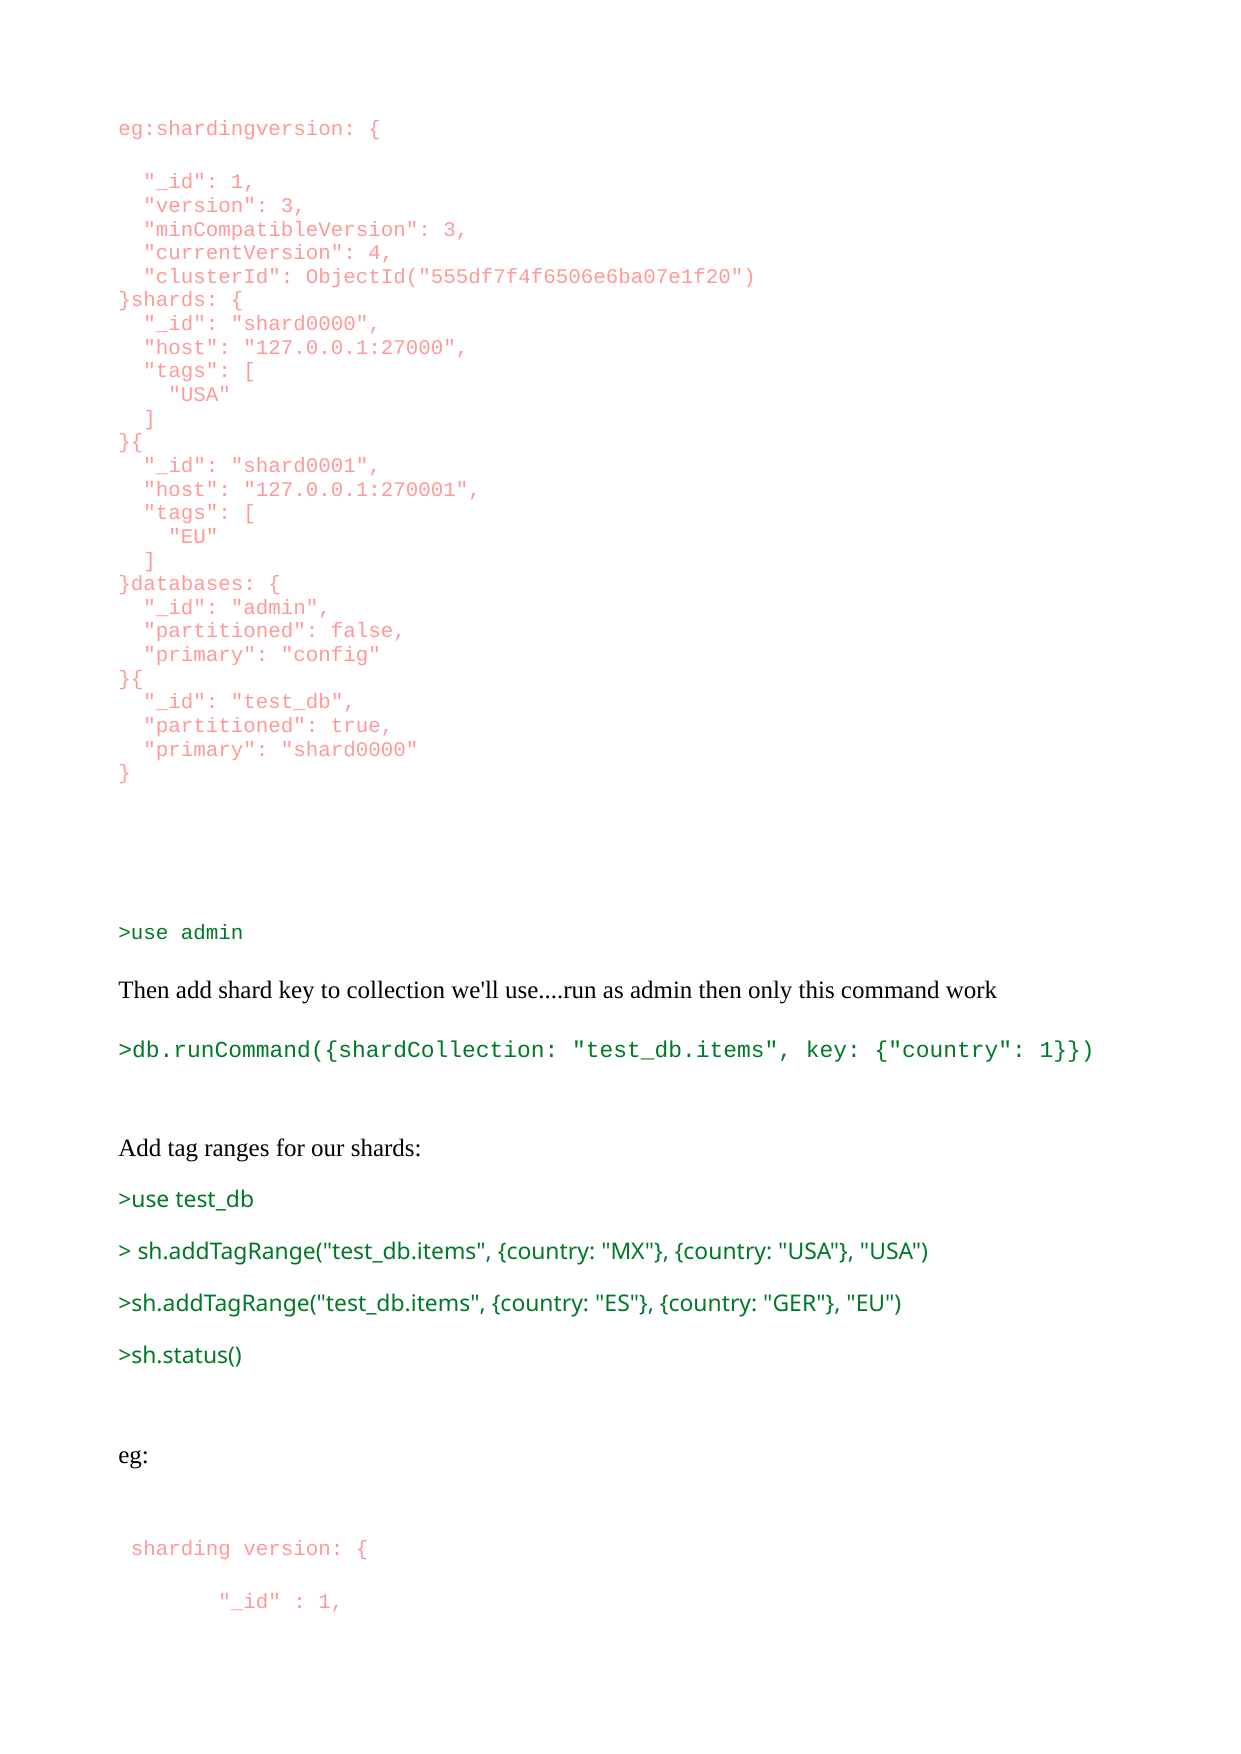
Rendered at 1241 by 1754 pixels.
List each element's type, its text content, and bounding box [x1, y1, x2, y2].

text }databases: { [118, 573, 1122, 597]
text "primary": "config" [118, 644, 1122, 668]
text "USA" [118, 384, 1122, 408]
text "_id": 1, [118, 171, 1122, 195]
text eg: [118, 1440, 1122, 1469]
text "_id": "shard0000", [118, 313, 1122, 337]
text "clusterId": ObjectId("555df7f4f6506e6ba07e1f20") [118, 266, 1122, 289]
text "tags": [ [118, 502, 1122, 526]
text >use admin [118, 922, 1122, 945]
text Add tag ranges for our shards: [118, 1133, 1122, 1162]
text "primary": "shard0000" [118, 739, 1122, 762]
text } [118, 762, 1122, 786]
text >db.runCommand({shardCollection: "test_db.items", key: {"country": 1}}) [118, 1039, 1122, 1065]
text "partitioned": false, [118, 621, 1122, 644]
text Then add shard key to collection we'll use....run as admin then only this command work [118, 975, 1122, 1004]
text "minCompatibleVersion": 3, [118, 218, 1122, 242]
text }shards: { [118, 289, 1122, 313]
text }{ [118, 668, 1122, 691]
text >sh.addTagRange("test_db.items", {country: "ES"}, {country: "GER"}, "EU") [118, 1287, 1122, 1318]
text "_id": "admin", [118, 597, 1122, 621]
text "host": "127.0.0.1:27000", [118, 337, 1122, 360]
text "_id" : 1, [118, 1591, 1122, 1615]
text }{ [118, 431, 1122, 455]
text >sh.status() [118, 1339, 1122, 1370]
text sharding version: { [118, 1538, 1122, 1562]
text "host": "127.0.0.1:270001", [118, 479, 1122, 502]
text >use test_db [118, 1183, 1122, 1214]
text eg:shardingversion: { [118, 118, 1122, 142]
text "_id": "test_db", [118, 691, 1122, 715]
text ] [118, 408, 1122, 431]
text "partitioned": true, [118, 715, 1122, 739]
text "version": 3, [118, 195, 1122, 218]
text "_id": "shard0001", [118, 455, 1122, 479]
text "currentVersion": 4, [118, 242, 1122, 266]
text "EU" [118, 526, 1122, 549]
text ] [118, 549, 1122, 573]
text "tags": [ [118, 360, 1122, 384]
text > sh.addTagRange("test_db.items", {country: "MX"}, {country: "USA"}, "USA") [118, 1235, 1122, 1266]
